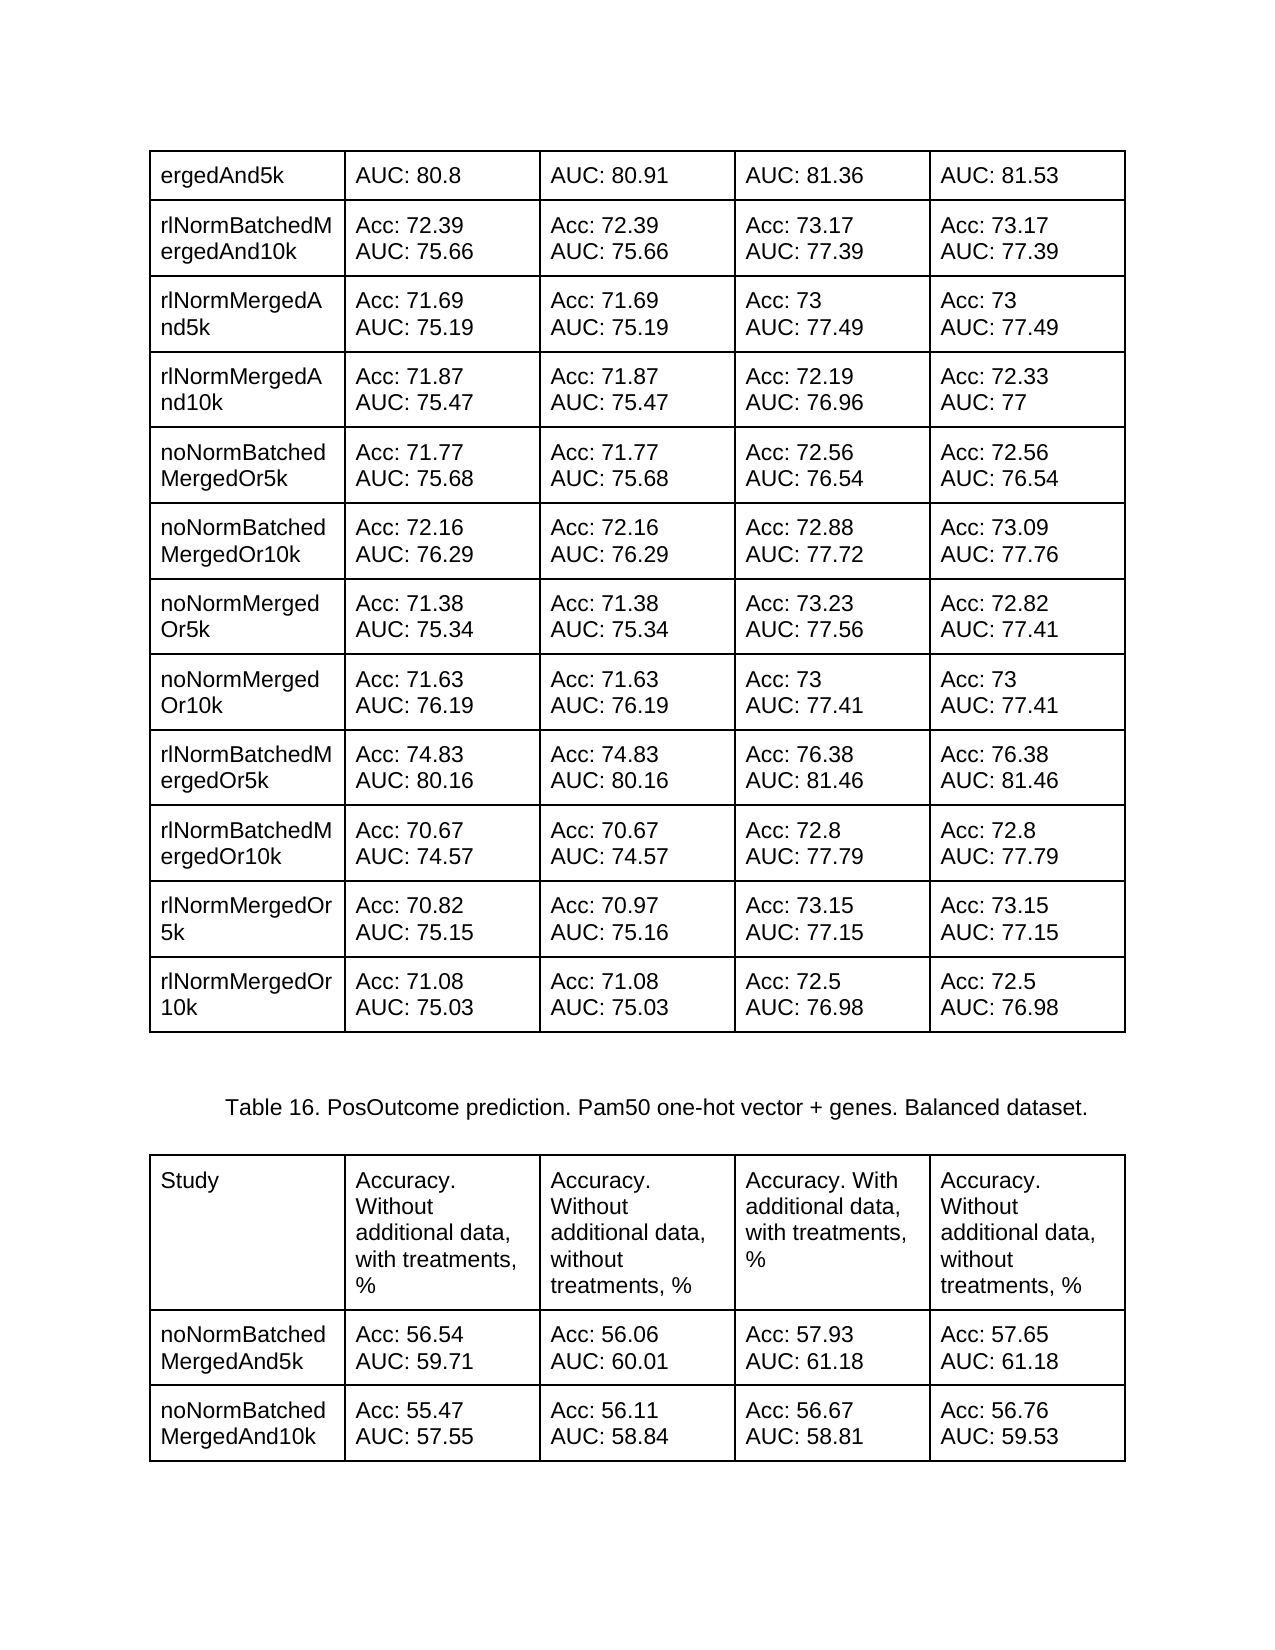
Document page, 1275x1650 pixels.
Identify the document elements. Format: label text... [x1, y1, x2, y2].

table_cell noNormBatchedMergedOr5k [151, 428, 344, 502]
table_cell rlNormBatchedMergedOr10k [151, 806, 344, 880]
table_cell Acc: 73 AUC: 77.41 [736, 655, 929, 729]
table_cell rlNormMergedAnd5k [151, 277, 344, 351]
table_cell Acc: 72.56 AUC: 76.54 [931, 428, 1124, 502]
table_cell Acc: 70.67 AUC: 74.57 [541, 806, 734, 880]
table_cell Acc: 74.83 AUC: 80.16 [346, 731, 539, 804]
table_cell Acc: 73 AUC: 77.49 [931, 277, 1124, 351]
table_cell Acc: 72.82 AUC: 77.41 [931, 580, 1124, 653]
table_cell Acc: 56.11 AUC: 58.84 [541, 1386, 734, 1460]
table_cell Acc: 71.87 AUC: 75.47 [541, 353, 734, 426]
table_cell AUC: 80.91 [541, 152, 734, 199]
table_cell Acc: 72.39 AUC: 75.66 [346, 201, 539, 275]
table_cell noNormBatchedMergedAnd5k [151, 1311, 344, 1384]
table_cell Acc: 73.09 AUC: 77.76 [931, 504, 1124, 577]
table_cell Acc: 71.08 AUC: 75.03 [346, 958, 539, 1031]
table_header Accuracy. Without additional data, with treatments, % [346, 1156, 539, 1309]
table_cell Acc: 71.08 AUC: 75.03 [541, 958, 734, 1031]
table_cell Acc: 71.63 AUC: 76.19 [541, 655, 734, 729]
table_cell rlNormMergedOr5k [151, 882, 344, 956]
table_cell Acc: 71.77 AUC: 75.68 [541, 428, 734, 502]
table_cell Acc: 72.88 AUC: 77.72 [736, 504, 929, 577]
table_cell Acc: 72.5 AUC: 76.98 [931, 958, 1124, 1031]
table_cell Acc: 55.47 AUC: 57.55 [346, 1386, 539, 1460]
table_cell Acc: 56.67 AUC: 58.81 [736, 1386, 929, 1460]
table_header Study [151, 1156, 344, 1309]
table_cell Acc: 72.39 AUC: 75.66 [541, 201, 734, 275]
table_cell Acc: 56.76 AUC: 59.53 [931, 1386, 1124, 1460]
table_cell Acc: 73 AUC: 77.41 [931, 655, 1124, 729]
table_cell Acc: 70.82 AUC: 75.15 [346, 882, 539, 956]
table_cell noNormBatchedMergedOr10k [151, 504, 344, 577]
table_cell Acc: 72.8 AUC: 77.79 [931, 806, 1124, 880]
table_cell Acc: 73.15 AUC: 77.15 [736, 882, 929, 956]
table_cell Acc: 73.15 AUC: 77.15 [931, 882, 1124, 956]
table_cell rlNormMergedOr10k [151, 958, 344, 1031]
table_cell ergedAnd5k [151, 152, 344, 199]
table_cell Acc: 70.67 AUC: 74.57 [346, 806, 539, 880]
table_cell rlNormBatchedMergedOr5k [151, 731, 344, 804]
table_cell noNormMergedOr10k [151, 655, 344, 729]
table_cell Acc: 71.77 AUC: 75.68 [346, 428, 539, 502]
table_cell Acc: 76.38 AUC: 81.46 [931, 731, 1124, 804]
table_header Accuracy. With additional data, with treatments, % [736, 1156, 929, 1309]
table_cell Acc: 72.5 AUC: 76.98 [736, 958, 929, 1031]
table_cell noNormMergedOr5k [151, 580, 344, 653]
table_cell AUC: 81.36 [736, 152, 929, 199]
table_cell rlNormBatchedMergedAnd10k [151, 201, 344, 275]
table_cell Acc: 72.16 AUC: 76.29 [346, 504, 539, 577]
table_cell AUC: 81.53 [931, 152, 1124, 199]
table_header Accuracy. Without additional data, without treatments, % [931, 1156, 1124, 1309]
table_cell Acc: 73.23 AUC: 77.56 [736, 580, 929, 653]
table_cell Acc: 70.97 AUC: 75.16 [541, 882, 734, 956]
table_cell rlNormMergedAnd10k [151, 353, 344, 426]
table_cell Acc: 71.69 AUC: 75.19 [541, 277, 734, 351]
table_cell Acc: 72.16 AUC: 76.29 [541, 504, 734, 577]
table_cell Acc: 72.56 AUC: 76.54 [736, 428, 929, 502]
table_cell Acc: 72.19 AUC: 76.96 [736, 353, 929, 426]
table_cell Acc: 72.8 AUC: 77.79 [736, 806, 929, 880]
table_cell Acc: 76.38 AUC: 81.46 [736, 731, 929, 804]
table_cell AUC: 80.8 [346, 152, 539, 199]
text Table 16. PosOutcome prediction. Pam50 one-hot vector + genes. Balanced dataset. [150, 1094, 1125, 1120]
table_cell Acc: 73.17 AUC: 77.39 [736, 201, 929, 275]
table_cell Acc: 71.63 AUC: 76.19 [346, 655, 539, 729]
table_cell Acc: 72.33 AUC: 77 [931, 353, 1124, 426]
table_cell Acc: 57.93 AUC: 61.18 [736, 1311, 929, 1384]
table_cell Acc: 73.17 AUC: 77.39 [931, 201, 1124, 275]
table_cell Acc: 71.38 AUC: 75.34 [346, 580, 539, 653]
table_cell Acc: 57.65 AUC: 61.18 [931, 1311, 1124, 1384]
table_cell Acc: 56.06 AUC: 60.01 [541, 1311, 734, 1384]
table_cell Acc: 71.38 AUC: 75.34 [541, 580, 734, 653]
table_cell Acc: 71.69 AUC: 75.19 [346, 277, 539, 351]
table_cell Acc: 73 AUC: 77.49 [736, 277, 929, 351]
table_cell Acc: 56.54 AUC: 59.71 [346, 1311, 539, 1384]
table_cell Acc: 74.83 AUC: 80.16 [541, 731, 734, 804]
table_header Accuracy. Without additional data, without treatments, % [541, 1156, 734, 1309]
table_cell Acc: 71.87 AUC: 75.47 [346, 353, 539, 426]
table_cell noNormBatchedMergedAnd10k [151, 1386, 344, 1460]
